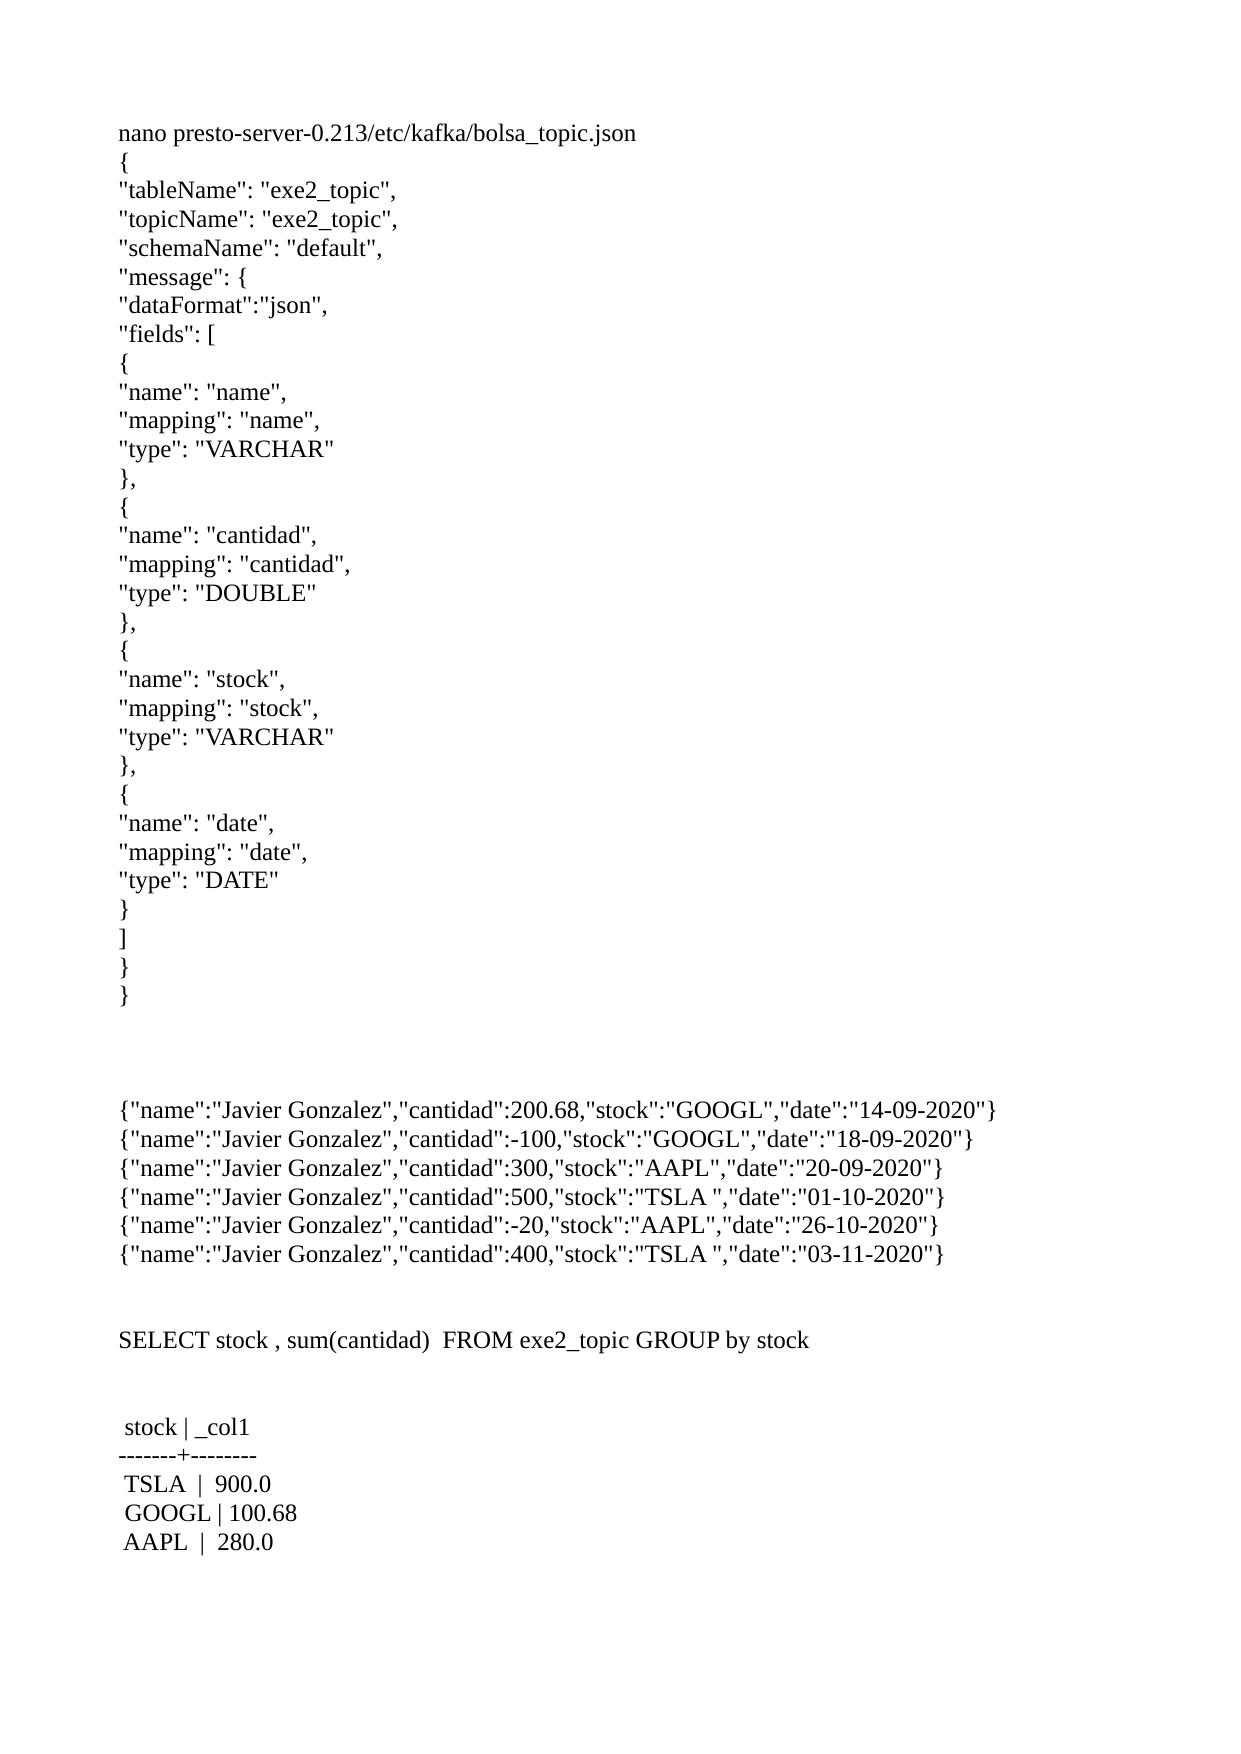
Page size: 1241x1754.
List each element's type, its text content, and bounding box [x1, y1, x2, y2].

text }, [118, 751, 1122, 779]
text { [118, 779, 1122, 808]
text GOOGL | 100.68 [118, 1498, 1122, 1527]
text "message": { [118, 262, 1122, 291]
text "dataFormat":"json", [118, 291, 1122, 319]
text { [118, 348, 1122, 377]
text ] [118, 923, 1122, 952]
text "mapping": "name", [118, 406, 1122, 434]
text "fields": [ [118, 319, 1122, 348]
text }, [118, 607, 1122, 636]
text { [118, 636, 1122, 664]
text {"name":"Javier Gonzalez","cantidad":500,"stock":"TSLA ","date":"01-10-2020"} [118, 1182, 1122, 1211]
text "topicName": "exe2_topic", [118, 204, 1122, 233]
text TSLA | 900.0 [118, 1469, 1122, 1498]
text "mapping": "cantidad", [118, 549, 1122, 578]
text "schemaName": "default", [118, 233, 1122, 262]
text "tableName": "exe2_topic", [118, 176, 1122, 204]
text {"name":"Javier Gonzalez","cantidad":-100,"stock":"GOOGL","date":"18-09-2020"} [118, 1124, 1122, 1153]
text { [118, 492, 1122, 521]
text {"name":"Javier Gonzalez","cantidad":400,"stock":"TSLA ","date":"03-11-2020"} [118, 1239, 1122, 1268]
text { [118, 147, 1122, 176]
text }, [118, 463, 1122, 492]
text AAPL | 280.0 [118, 1527, 1122, 1556]
text nano presto-server-0.213/etc/kafka/bolsa_topic.json [118, 118, 1122, 147]
text "type": "DATE" [118, 866, 1122, 894]
text "type": "VARCHAR" [118, 722, 1122, 751]
text "name": "name", [118, 377, 1122, 406]
text "type": "VARCHAR" [118, 434, 1122, 463]
text {"name":"Javier Gonzalez","cantidad":200.68,"stock":"GOOGL","date":"14-09-2020"} [118, 1096, 1122, 1124]
text "name": "date", [118, 808, 1122, 837]
text -------+-------- [118, 1441, 1122, 1469]
text } [118, 952, 1122, 981]
text "mapping": "date", [118, 837, 1122, 866]
text "type": "DOUBLE" [118, 578, 1122, 607]
text } [118, 981, 1122, 1009]
text {"name":"Javier Gonzalez","cantidad":-20,"stock":"AAPL","date":"26-10-2020"} [118, 1211, 1122, 1239]
text "name": "cantidad", [118, 521, 1122, 549]
text stock | _col1 [118, 1412, 1122, 1441]
text "name": "stock", [118, 664, 1122, 693]
text } [118, 894, 1122, 923]
text "mapping": "stock", [118, 693, 1122, 722]
text SELECT stock , sum(cantidad) FROM exe2_topic GROUP by stock [118, 1326, 1122, 1354]
text {"name":"Javier Gonzalez","cantidad":300,"stock":"AAPL","date":"20-09-2020"} [118, 1153, 1122, 1182]
